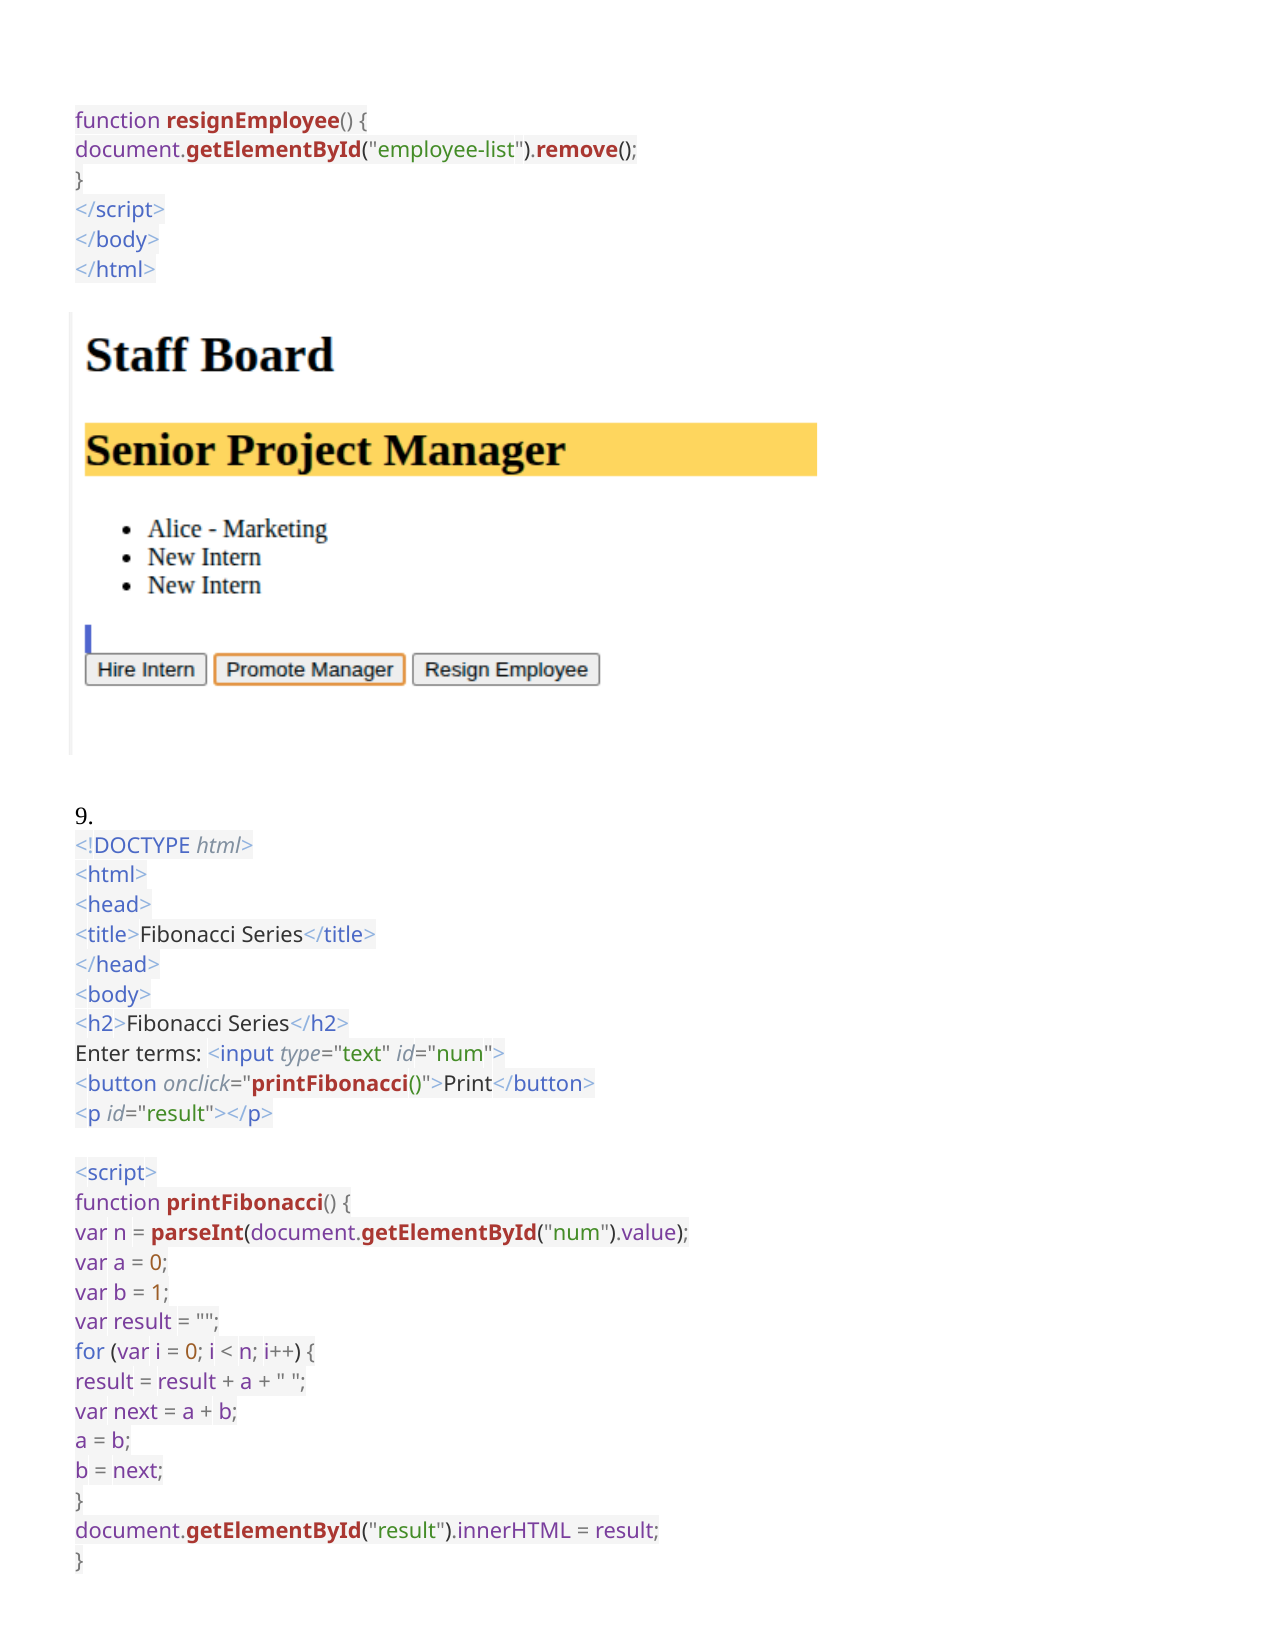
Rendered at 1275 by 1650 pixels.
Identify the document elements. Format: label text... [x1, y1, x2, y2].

text } [75, 1485, 1200, 1515]
text </head> [75, 949, 1200, 979]
text } [75, 164, 1200, 194]
text function printFibonacci() { [75, 1187, 1200, 1217]
text document.getElementById("result").innerHTML = result; [75, 1515, 1200, 1544]
text <script> [75, 1157, 1200, 1187]
text var a = 0; [75, 1247, 1200, 1276]
text <html> [75, 859, 1200, 889]
text for (var i = 0; i < n; i++) { [75, 1336, 1200, 1366]
text <head> [75, 889, 1200, 919]
text <!DOCTYPE html> [75, 830, 1200, 859]
text <body> [75, 979, 1200, 1008]
text var next = a + b; [75, 1396, 1200, 1425]
text function resignEmployee() { [75, 105, 1200, 134]
text var result = ""; [75, 1306, 1200, 1336]
text </html> [75, 254, 1200, 283]
text Enter terms: <input type="text" id="num"> [75, 1038, 1200, 1068]
text 9. [75, 801, 1200, 830]
text <p id="result"></p> [75, 1098, 1200, 1128]
text var n = parseInt(document.getElementById("num").value); [75, 1217, 1200, 1247]
text result = result + a + " "; [75, 1366, 1200, 1396]
text b = next; [75, 1455, 1200, 1485]
text <title>Fibonacci Series</title> [75, 919, 1200, 949]
text var b = 1; [75, 1276, 1200, 1306]
text } [75, 1544, 1200, 1574]
text <button onclick="printFibonacci()">Print</button> [75, 1068, 1200, 1098]
text </body> [75, 224, 1200, 254]
picture [68, 312, 818, 755]
text a = b; [75, 1425, 1200, 1455]
text </script> [75, 194, 1200, 224]
text document.getElementById("employee-list").remove(); [75, 134, 1200, 164]
text <h2>Fibonacci Series</h2> [75, 1008, 1200, 1038]
